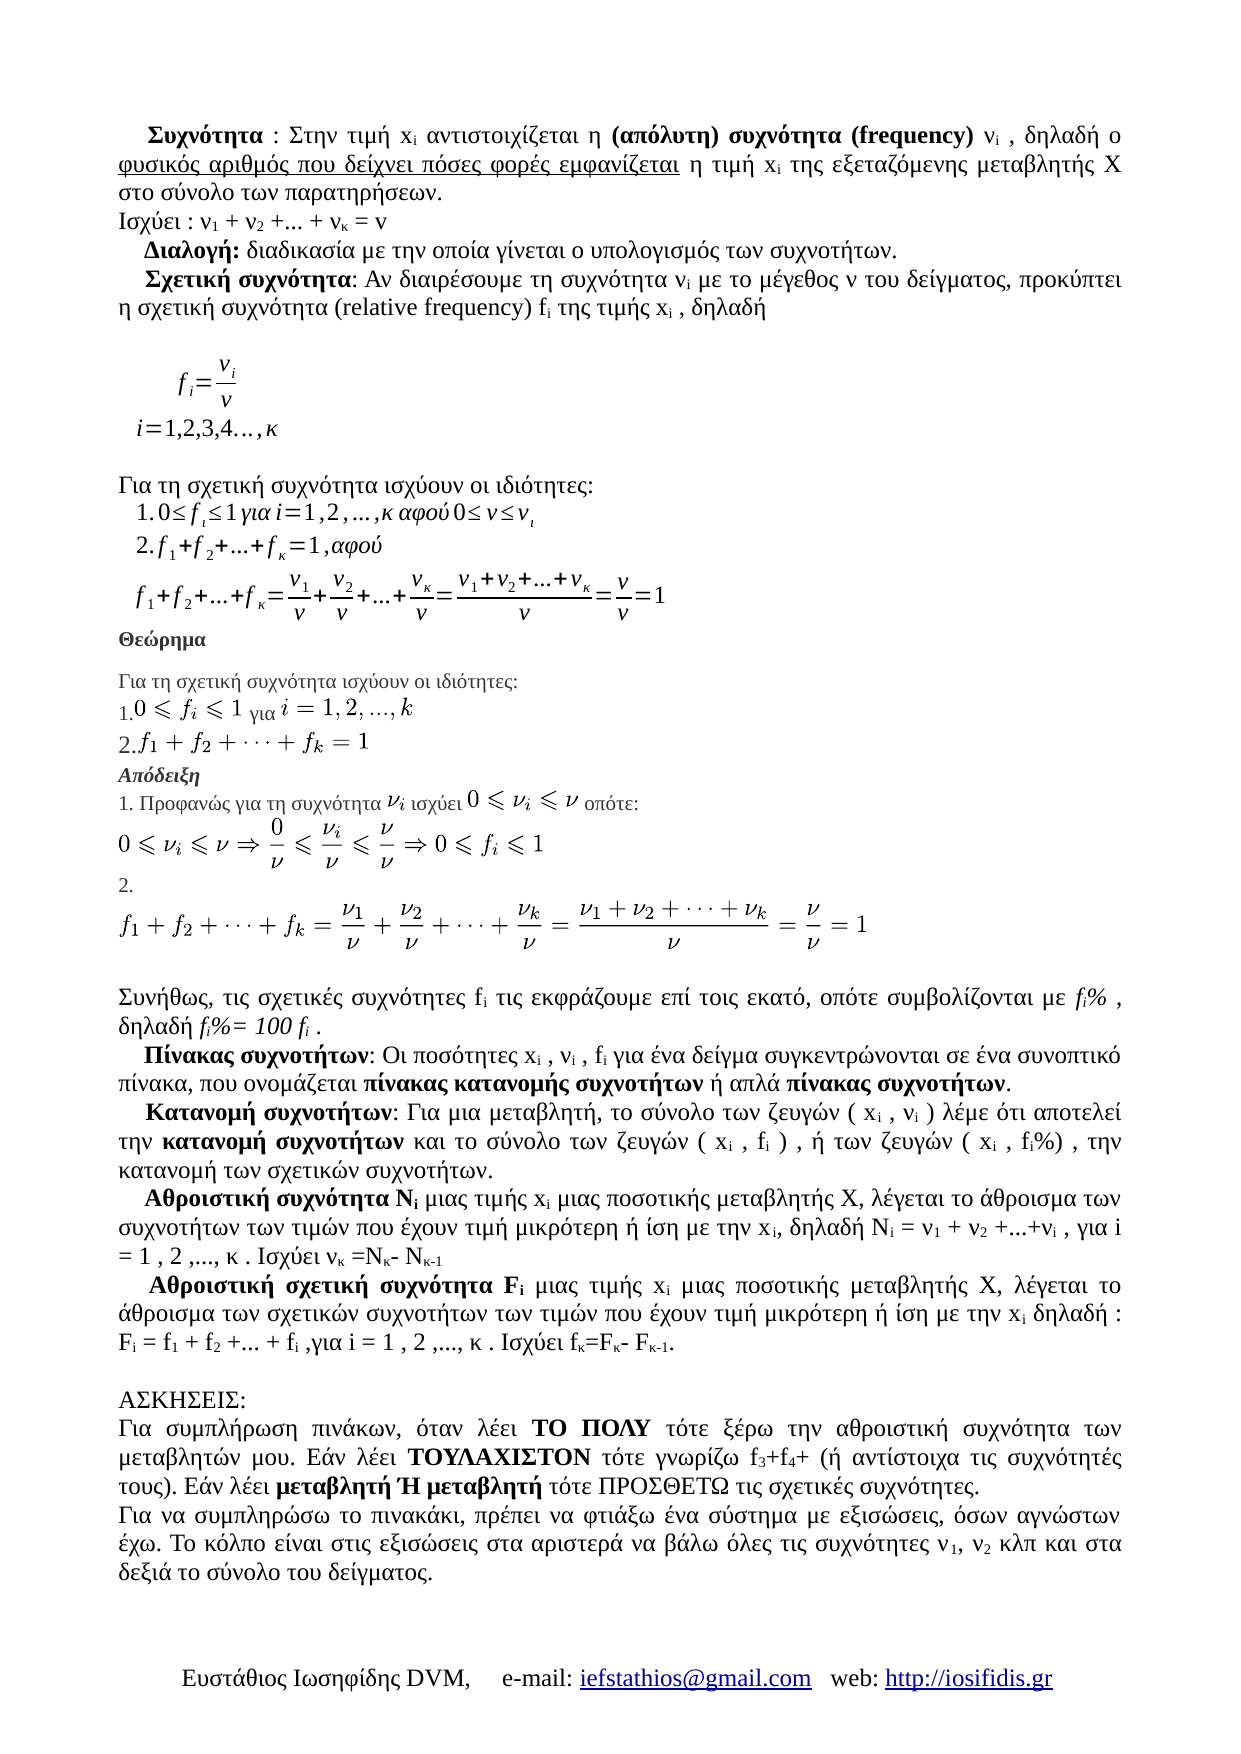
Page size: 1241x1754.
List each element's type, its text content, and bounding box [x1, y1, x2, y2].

text ΑΣΚΗΣΕΙΣ: [118, 1385, 1122, 1413]
text Για να συμπληρώσω το πινακάκι, πρέπει να φτιάξω ένα σύστημα με εξισώσεις, όσων αγνώστων έχω. Το κόλπο είναι στις εξισώσεις στα αριστερά να βάλω όλες τις συχνότητες ν1, ν2 κλπ και στα δεξιά το σύνολο του δείγματος. [118, 1500, 1122, 1586]
text Συνήθως, τις σχετικές συχνότητες fi τις εκφράζουμε επί τοις εκατό, οπότε συμβολίζονται με fi% , δηλαδή fi%= 100 fi . [118, 982, 1122, 1040]
text  Αθροιστική συχνότητα Νi μιας τιμής xi μιας ποσοτικής μεταβλητής Χ, λέγεται το άθροισμα των συχνοτήτων των τιμών που έχουν τιμή μικρότερη ή ίση με την xi, δηλαδή Ni = ν1 + ν2 +...+νi , για i = 1 , 2 ,..., κ . Ισχύει νκ =Nκ- Nκ-1 [118, 1183, 1122, 1270]
text  Πίνακας συχνοτήτων: Οι ποσότητες xi , νi , fi για ένα δείγμα συγκεντρώνονται σε ένα συνοπτικό πίνακα, που ονομάζεται πίνακας κατανομής συχνοτήτων ή απλά πίνακας συχνοτήτων. [118, 1040, 1122, 1097]
text Για τη σχετική συχνότητα ισχύουν οι ιδιότητες: [118, 669, 1122, 693]
text Για συμπλήρωση πινάκων, όταν λέει ΤΟ ΠΟΛΥ τότε ξέρω την αθροιστική συχνότητα των μεταβλητών μου. Εάν λέει ΤΟΥΛΑΧΙΣΤΟΝ τότε γνωρίζω f3+f4+ (ή αντίστοιχα τις συχνότητές τους). Εάν λέει μεταβλητή Ή μεταβλητή τότε ΠΡΟΣΘΕΤΩ τις σχετικές συχνότητες. [118, 1413, 1122, 1500]
list για [118, 697, 1122, 726]
text Θεώρημα [118, 627, 1122, 651]
text 1. Προφανώς για τη συχνότητα ισχύει οπότε: [118, 791, 1122, 815]
text Απόδειξη [118, 763, 1122, 787]
text  Διαλογή: διαδικασία με την οποία γίνεται ο υπολογισμός των συχνοτήτων. [118, 235, 1122, 264]
text Για τη σχετική συχνότητα ισχύουν οι ιδιότητες: [118, 470, 1122, 499]
text  Συχνότητα : Στην τιμή xi αντιστοιχίζεται η (απόλυτη) συχνότητα (frequency) νi , δηλαδή ο φυσικός αριθμός που δείχνει πόσες φορές εμφανίζεται η τιμή xi της εξεταζόμενης μεταβλητής Χ στο σύνολο των παρατηρήσεων. [118, 120, 1122, 206]
text 2. [118, 873, 1122, 897]
text  Αθροιστική σχετική συχνότητα Fi μιας τιμής xi μιας ποσοτικής μεταβλητής Χ, λέγεται το άθροισμα των σχετικών συχνοτήτων των τιμών που έχουν τιμή μικρότερη ή ίση με την xi δηλαδή : Fi = f1 + f2 +... + fi ,για i = 1 , 2 ,..., κ . Ισχύει fκ=Fκ- Fκ-1. [118, 1270, 1122, 1356]
text  Σχετική συχνότητα: Αν διαιρέσουμε τη συχνότητα νi με το μέγεθος ν του δείγματος, προκύπτει η σχετική συχνότητα (relative frequency) fi της τιμής xi , δηλαδή [118, 264, 1122, 321]
text Ισχύει : ν1 + ν2 +... + νκ = v [118, 206, 1122, 235]
text  Κατανομή συχνοτήτων: Για μια μεταβλητή, το σύνολο των ζευγών ( xi , νi ) λέμε ότι αποτελεί την κατανομή συχνοτήτων και το σύνολο των ζευγών ( xi , fi ) , ή των ζευγών ( xi , fi%) , την κατανομή των σχετικών συχνοτήτων. [118, 1097, 1122, 1183]
